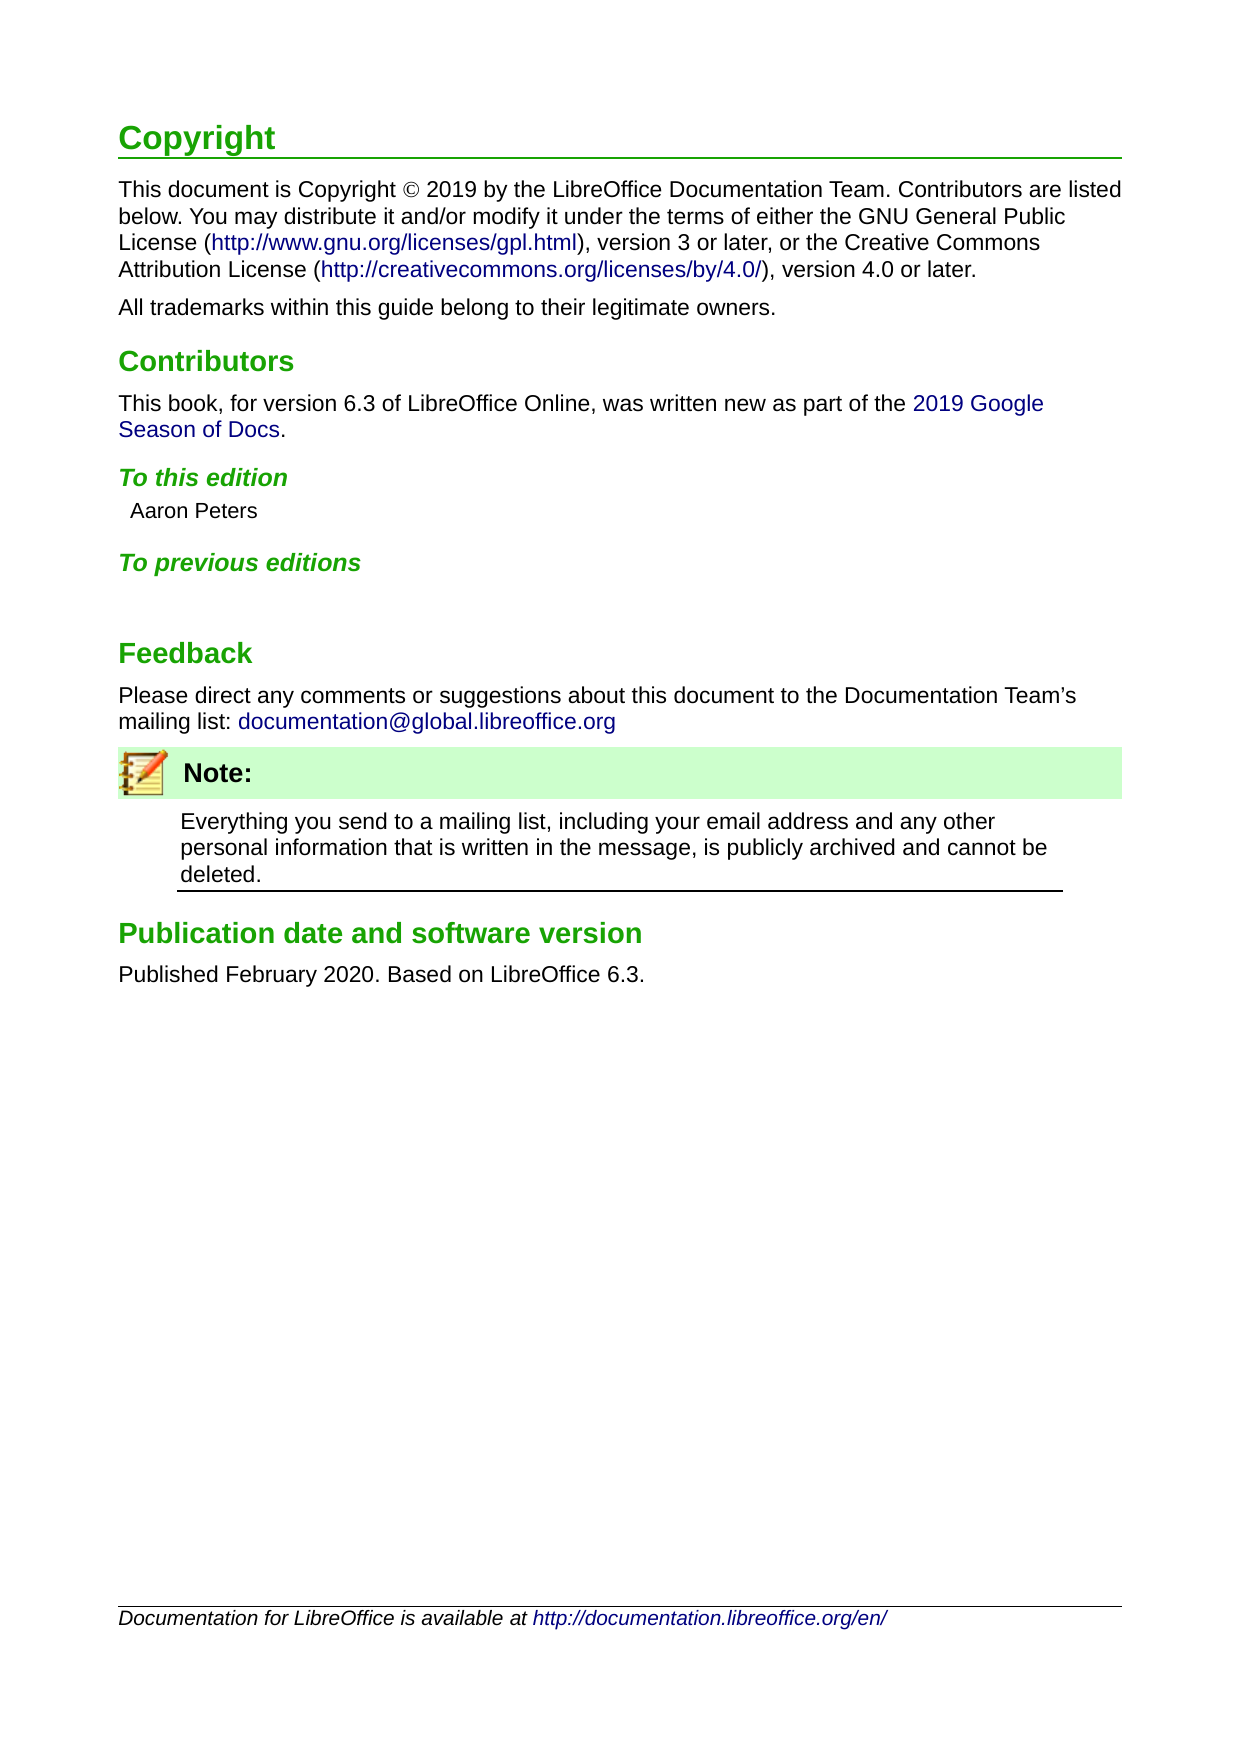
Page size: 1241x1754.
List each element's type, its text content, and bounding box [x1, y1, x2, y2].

table_header [789, 498, 1122, 528]
text Please direct any comments or suggestions about this document to the Documentation Team’s mailing list: documentation@global.libreoffice.org [118, 682, 1122, 734]
text This book, for version 6.3 of LibreOffice Online, was written new as part of the 2019 Google Season of Docs. [118, 390, 1122, 442]
subtitle Note: [118, 747, 1122, 799]
subtitle Copyright [118, 118, 1122, 157]
text This document is Copyright © 2019 by the LibreOffice Documentation Team. Contributors are listed below. You may distribute it and/or modify it under the terms of either the GNU General Public License (http://www.gnu.org/licenses/gpl.html), version 3 or later, or the Creative Commons Attribution License (http://creativecommons.org/licenses/by/4.0/), version 4.0 or later. [118, 176, 1122, 282]
text All trademarks within this guide belong to their legitimate owners. [118, 294, 1122, 321]
table_header [458, 498, 789, 528]
subtitle To this edition [118, 463, 1122, 492]
table_header [788, 583, 1122, 613]
table_header Aaron Peters [118, 498, 458, 528]
text Published February 2020. Based on LibreOffice 6.3. [118, 961, 1122, 987]
text Everything you send to a mailing list, including your email address and any other personal information that is written in the message, is publicly archived and cannot be deleted. [177, 805, 1063, 890]
subtitle Publication date and software version [118, 916, 1122, 949]
table_header [118, 583, 453, 613]
picture [119, 748, 170, 799]
subtitle Contributors [118, 344, 1122, 378]
subtitle To previous editions [118, 548, 1122, 577]
table_header [453, 583, 787, 613]
subtitle Feedback [118, 636, 1122, 670]
